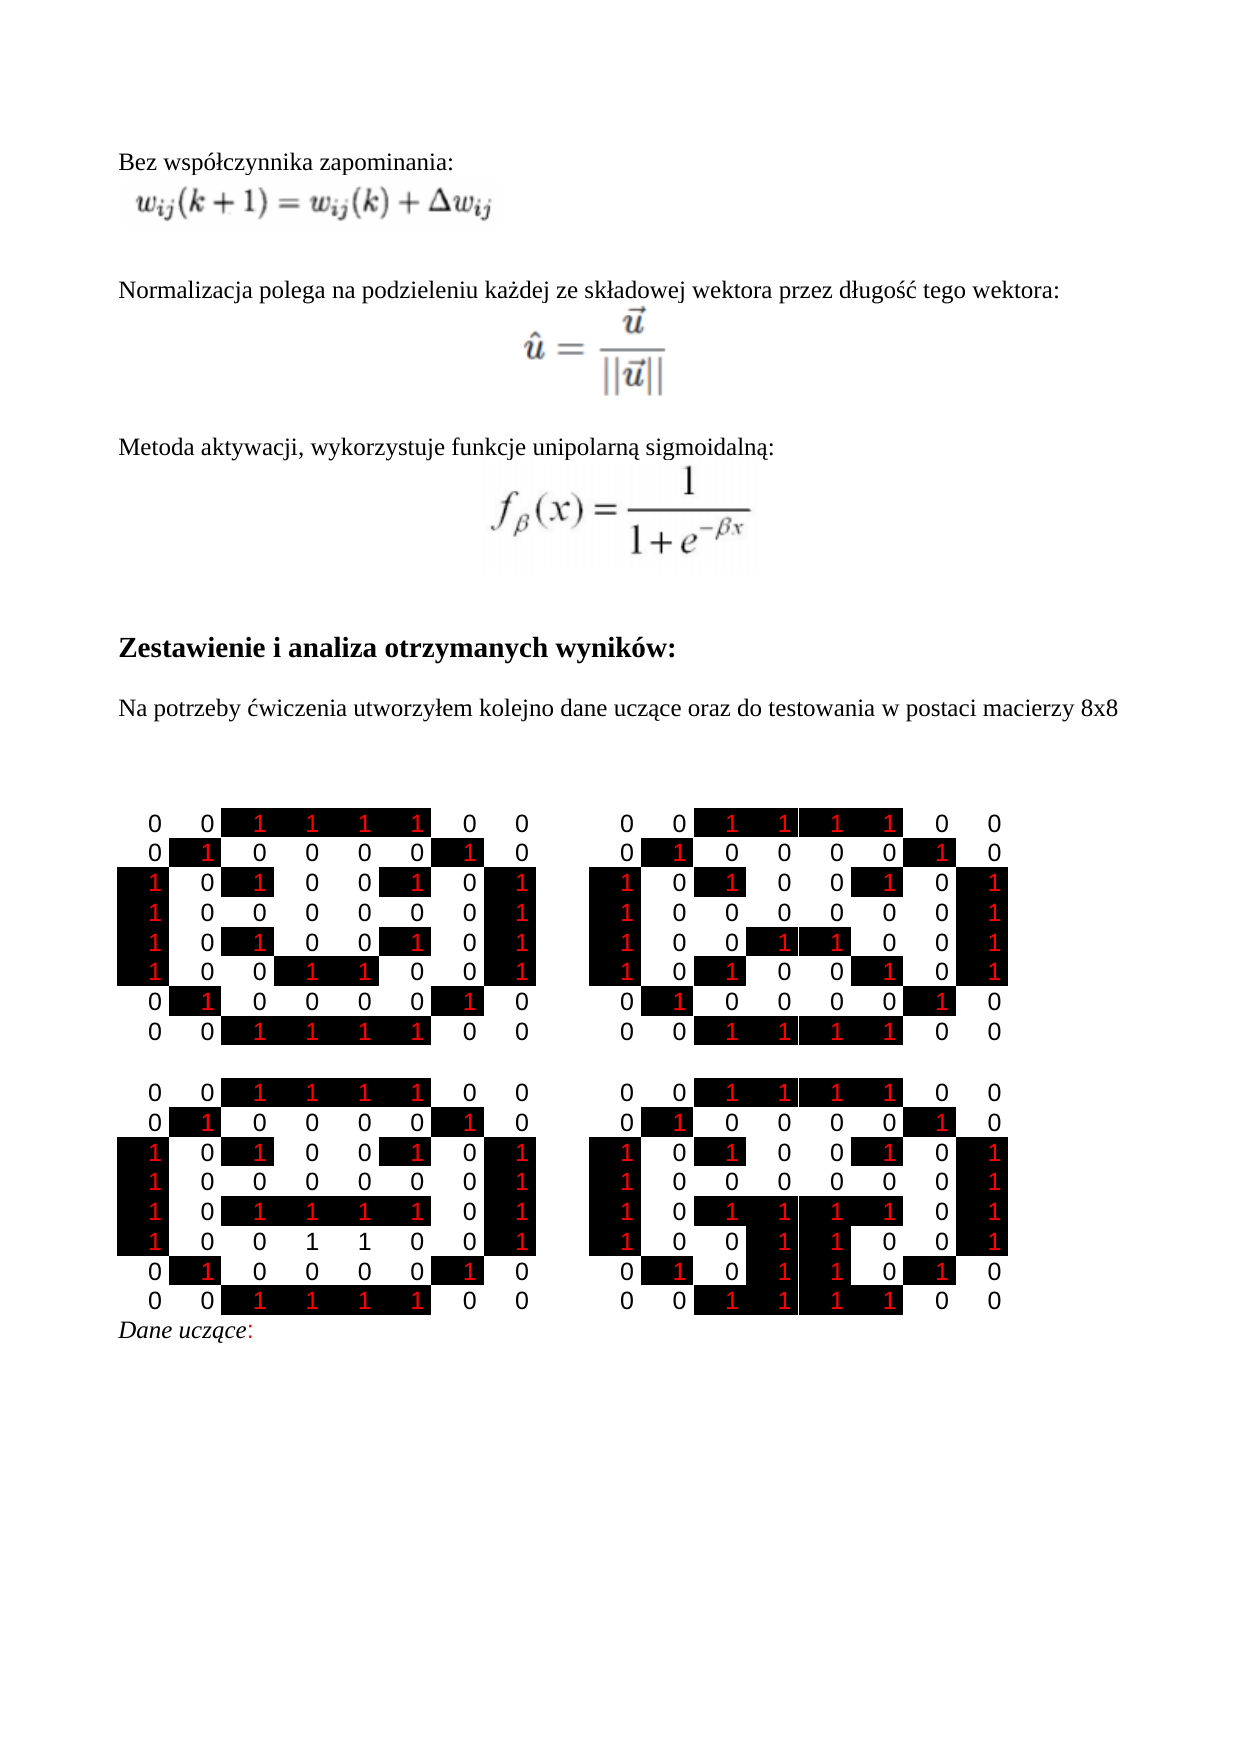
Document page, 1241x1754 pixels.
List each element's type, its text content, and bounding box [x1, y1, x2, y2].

table_cell 0 [903, 1016, 956, 1045]
table_header 0 [589, 808, 641, 837]
table_cell 0 [484, 1107, 536, 1137]
table_cell 1 [851, 1016, 903, 1045]
table_cell 0 [799, 986, 851, 1016]
table_cell 0 [799, 867, 851, 897]
table_cell 0 [641, 1226, 693, 1256]
table_cell [536, 956, 589, 986]
table_cell 0 [956, 1016, 1008, 1045]
table_cell 1 [746, 1196, 798, 1226]
table_cell 1 [589, 897, 641, 927]
table_cell 0 [641, 1196, 693, 1226]
table_cell 0 [903, 956, 956, 986]
table_cell 0 [221, 1166, 274, 1196]
table_cell 1 [484, 927, 536, 956]
table_cell 1 [589, 1137, 641, 1166]
table_header [536, 808, 589, 837]
table_cell 1 [851, 1137, 903, 1166]
table_cell 0 [274, 1137, 326, 1166]
table_cell 0 [221, 956, 274, 986]
table_cell 1 [379, 867, 431, 897]
picture [479, 460, 763, 573]
table_cell 0 [851, 1166, 903, 1196]
table_cell 1 [641, 838, 693, 867]
text Dane uczące: [118, 1315, 1122, 1344]
table_cell 0 [274, 927, 326, 956]
table_cell 0 [746, 956, 798, 986]
table_cell 0 [274, 1107, 326, 1137]
table_cell 0 [641, 1016, 693, 1045]
table_header 1 [326, 808, 379, 837]
table_header 1 [379, 808, 431, 837]
table_header 0 [117, 808, 169, 837]
table_cell 0 [379, 986, 431, 1016]
table_cell 0 [484, 986, 536, 1016]
table_cell 1 [746, 1226, 798, 1256]
table_cell 1 [746, 1256, 798, 1285]
table_cell 1 [221, 1016, 274, 1045]
table_cell 0 [431, 867, 484, 897]
table_cell 1 [851, 956, 903, 986]
table_cell 1 [221, 1196, 274, 1226]
table_cell 0 [851, 897, 903, 927]
table_cell 0 [169, 1166, 221, 1196]
table_cell 1 [221, 927, 274, 956]
table_header 1 [221, 808, 274, 837]
table_header 0 [956, 808, 1008, 837]
table_cell 1 [851, 1078, 903, 1107]
table_cell 1 [326, 1226, 379, 1256]
table_cell [326, 1045, 379, 1075]
table_cell 1 [326, 1196, 379, 1226]
table_cell 1 [589, 867, 641, 897]
table_cell 0 [851, 1226, 903, 1256]
table_cell 0 [799, 897, 851, 927]
table_cell 1 [484, 867, 536, 897]
table_cell [484, 1045, 536, 1075]
table_cell 0 [221, 1256, 274, 1285]
table_cell 0 [799, 1166, 851, 1196]
table_cell 1 [431, 1256, 484, 1285]
table_cell 0 [117, 1285, 169, 1315]
table_cell 1 [484, 1137, 536, 1166]
table_cell 1 [956, 897, 1008, 927]
table_cell 0 [903, 897, 956, 927]
table_cell 0 [694, 1256, 746, 1285]
table_cell 1 [956, 1226, 1008, 1256]
table_cell 0 [431, 897, 484, 927]
table_cell 1 [589, 956, 641, 986]
table_cell 0 [641, 1137, 693, 1166]
table_cell 0 [956, 1256, 1008, 1285]
table_header 0 [169, 808, 221, 837]
picture [121, 175, 509, 237]
table_cell 0 [484, 1016, 536, 1045]
table_cell [799, 1045, 851, 1075]
table_cell 1 [694, 956, 746, 986]
table_cell 0 [117, 986, 169, 1016]
table_header 1 [746, 808, 798, 837]
table_cell 0 [694, 1226, 746, 1256]
table_cell 0 [589, 1256, 641, 1285]
table_cell 0 [641, 927, 693, 956]
table_cell 0 [379, 1166, 431, 1196]
table_cell 1 [589, 1226, 641, 1256]
table_cell 0 [484, 1256, 536, 1285]
table_cell 1 [169, 1107, 221, 1137]
table_cell [431, 1045, 484, 1075]
table_cell [536, 838, 589, 867]
table_cell 0 [956, 1107, 1008, 1137]
table_cell 0 [746, 897, 798, 927]
table_header 0 [431, 808, 484, 837]
table_cell 0 [274, 838, 326, 867]
text Na potrzeby ćwiczenia utworzyłem kolejno dane uczące oraz do testowania w postaci macierzy 8x8 [118, 693, 1122, 722]
table_cell 0 [431, 956, 484, 986]
table_cell 0 [326, 1166, 379, 1196]
table_cell [536, 1078, 589, 1107]
table_cell 1 [484, 1226, 536, 1256]
table_cell 0 [694, 1166, 746, 1196]
table_cell 1 [641, 1107, 693, 1137]
table_cell 1 [799, 1016, 851, 1045]
table_cell 0 [903, 867, 956, 897]
table_cell 0 [903, 1226, 956, 1256]
table_cell 1 [956, 1196, 1008, 1226]
table_cell 1 [956, 927, 1008, 956]
table_cell 1 [484, 956, 536, 986]
table_cell 1 [799, 1226, 851, 1256]
table_cell [956, 1045, 1008, 1075]
table_cell 1 [326, 956, 379, 986]
table_cell 0 [221, 1107, 274, 1137]
table_cell [536, 867, 589, 897]
table_cell 0 [117, 1078, 169, 1107]
table_cell 0 [326, 1256, 379, 1285]
table_cell 0 [326, 897, 379, 927]
table_cell [536, 1196, 589, 1226]
table_cell 0 [221, 1226, 274, 1256]
table_cell 1 [379, 927, 431, 956]
table_cell 1 [694, 1137, 746, 1166]
table_cell 0 [694, 897, 746, 927]
table_cell 0 [484, 1078, 536, 1107]
table_cell [536, 1016, 589, 1045]
table_cell 1 [851, 1196, 903, 1226]
table_cell 1 [117, 1196, 169, 1226]
table_cell 0 [903, 1196, 956, 1226]
table_cell 0 [274, 1256, 326, 1285]
table_cell 0 [169, 927, 221, 956]
table_cell 0 [117, 1016, 169, 1045]
table_cell 1 [379, 1285, 431, 1315]
table_cell 1 [956, 1166, 1008, 1196]
table_cell 1 [379, 1078, 431, 1107]
table_cell 1 [117, 897, 169, 927]
table_cell 0 [326, 986, 379, 1016]
table_cell 0 [431, 1285, 484, 1315]
table_cell 1 [799, 1196, 851, 1226]
table_cell 1 [694, 1078, 746, 1107]
table_header 1 [851, 808, 903, 837]
table_cell 0 [431, 1226, 484, 1256]
table_cell 1 [694, 867, 746, 897]
table_cell 0 [851, 986, 903, 1016]
picture [482, 303, 761, 432]
table_cell 1 [379, 1196, 431, 1226]
table_cell 1 [903, 986, 956, 1016]
table_cell 1 [956, 956, 1008, 986]
table_cell 1 [589, 1166, 641, 1196]
table_cell 1 [799, 1078, 851, 1107]
table_cell 0 [431, 1166, 484, 1196]
table_cell 0 [274, 867, 326, 897]
table_cell 0 [956, 1285, 1008, 1315]
table_cell 0 [326, 867, 379, 897]
table_cell 0 [694, 838, 746, 867]
table_cell 0 [746, 867, 798, 897]
table_header 1 [274, 808, 326, 837]
table_cell 0 [903, 1166, 956, 1196]
table_cell 0 [641, 1166, 693, 1196]
table_cell 0 [694, 1107, 746, 1137]
table_cell 0 [694, 927, 746, 956]
table_cell 1 [903, 1107, 956, 1137]
table_cell 0 [274, 1166, 326, 1196]
table_cell 1 [746, 927, 798, 956]
table_cell 0 [326, 838, 379, 867]
table_cell 0 [851, 1107, 903, 1137]
table_cell 0 [274, 897, 326, 927]
table_cell 0 [956, 1078, 1008, 1107]
table_cell 0 [641, 956, 693, 986]
table_header 0 [903, 808, 956, 837]
table_cell 0 [431, 1137, 484, 1166]
table_cell 0 [117, 838, 169, 867]
table_cell 1 [851, 1285, 903, 1315]
table_cell 1 [799, 927, 851, 956]
table_cell 0 [799, 1137, 851, 1166]
table_cell 1 [799, 1256, 851, 1285]
table_cell 0 [221, 986, 274, 1016]
table_cell 0 [117, 1107, 169, 1137]
table_cell [169, 1045, 221, 1075]
table_cell 1 [274, 1285, 326, 1315]
table_cell 0 [589, 1078, 641, 1107]
table_cell 1 [589, 1196, 641, 1226]
table_cell [536, 1137, 589, 1166]
table_cell 1 [484, 1166, 536, 1196]
table_cell 1 [484, 1196, 536, 1226]
table_cell 0 [379, 956, 431, 986]
table_cell 1 [746, 1016, 798, 1045]
table_cell 1 [746, 1078, 798, 1107]
table_cell 0 [956, 838, 1008, 867]
table_cell 0 [221, 897, 274, 927]
table_cell 1 [274, 1016, 326, 1045]
table_cell 0 [589, 1016, 641, 1045]
table_header 0 [484, 808, 536, 837]
table_cell 1 [117, 1226, 169, 1256]
table_cell 1 [799, 1285, 851, 1315]
table_cell 1 [169, 838, 221, 867]
table_cell 0 [221, 838, 274, 867]
table_cell 0 [903, 1137, 956, 1166]
table_cell 0 [169, 956, 221, 986]
table_cell 1 [851, 867, 903, 897]
table_cell 0 [903, 927, 956, 956]
table_cell 0 [641, 867, 693, 897]
table_cell 0 [117, 1256, 169, 1285]
table_cell 0 [326, 1107, 379, 1137]
table_cell 1 [956, 1137, 1008, 1166]
table_cell 1 [903, 1256, 956, 1285]
table_cell 1 [589, 927, 641, 956]
table_header 0 [641, 808, 693, 837]
table_cell 0 [799, 838, 851, 867]
table_cell 0 [169, 1137, 221, 1166]
table_cell 0 [484, 838, 536, 867]
text Normalizacja polega na podzieleniu każdej ze składowej wektora przez długość tego wektora: [118, 275, 1122, 304]
table_cell 1 [117, 1166, 169, 1196]
table_header 1 [694, 808, 746, 837]
table_cell 0 [746, 1107, 798, 1137]
table_cell 1 [694, 1016, 746, 1045]
table_cell 1 [274, 956, 326, 986]
table_cell 1 [379, 1137, 431, 1166]
table_cell 1 [117, 867, 169, 897]
table_cell 1 [431, 986, 484, 1016]
table_cell [274, 1045, 326, 1075]
table_cell 0 [903, 1285, 956, 1315]
table_cell 1 [956, 867, 1008, 897]
table_cell 1 [221, 867, 274, 897]
table_cell 1 [221, 1078, 274, 1107]
table_cell 0 [956, 986, 1008, 1016]
table_cell 1 [117, 956, 169, 986]
table_cell [536, 1285, 589, 1315]
table_cell 0 [379, 1226, 431, 1256]
table_cell [536, 897, 589, 927]
table_cell 0 [431, 1078, 484, 1107]
table_cell 1 [431, 1107, 484, 1137]
table_cell 0 [379, 1107, 431, 1137]
table_cell [536, 1226, 589, 1256]
table_cell 1 [221, 1137, 274, 1166]
table_cell 1 [274, 1196, 326, 1226]
table_cell 1 [326, 1016, 379, 1045]
table_cell [379, 1045, 431, 1075]
table_cell 0 [326, 927, 379, 956]
table_cell 0 [641, 1285, 693, 1315]
table_cell 0 [379, 1256, 431, 1285]
table_cell 0 [851, 927, 903, 956]
table_cell 0 [589, 838, 641, 867]
table_cell 0 [746, 1137, 798, 1166]
table_cell 0 [851, 1256, 903, 1285]
table_cell 0 [274, 986, 326, 1016]
table_cell 0 [379, 897, 431, 927]
table_cell 1 [379, 1016, 431, 1045]
table_cell 0 [169, 1226, 221, 1256]
table_cell 0 [431, 1016, 484, 1045]
table_cell 0 [169, 897, 221, 927]
table_cell [641, 1045, 693, 1075]
table_cell 0 [326, 1137, 379, 1166]
table_cell 0 [484, 1285, 536, 1315]
table_cell [536, 1045, 589, 1075]
table_cell 1 [117, 927, 169, 956]
table_cell [694, 1045, 746, 1075]
table_cell 0 [746, 986, 798, 1016]
table_cell 1 [221, 1285, 274, 1315]
table_cell 1 [641, 1256, 693, 1285]
table_cell 0 [589, 986, 641, 1016]
table_cell 1 [274, 1078, 326, 1107]
table_cell 0 [169, 1078, 221, 1107]
table_cell 1 [274, 1226, 326, 1256]
text Bez współczynnika zapominania: [118, 147, 1122, 176]
table_cell 0 [746, 838, 798, 867]
table_cell [117, 1045, 169, 1075]
table_cell 0 [169, 867, 221, 897]
table_cell 1 [117, 1137, 169, 1166]
table_cell [536, 927, 589, 956]
table_cell 0 [641, 897, 693, 927]
table_cell 1 [484, 897, 536, 927]
table_cell [536, 1256, 589, 1285]
table_cell [746, 1045, 798, 1075]
table_cell 1 [746, 1285, 798, 1315]
table_cell 0 [589, 1107, 641, 1137]
table_cell 1 [169, 1256, 221, 1285]
table_cell 0 [379, 838, 431, 867]
table_cell 0 [641, 1078, 693, 1107]
table_cell 0 [169, 1016, 221, 1045]
table_cell 1 [694, 1196, 746, 1226]
table_cell 0 [694, 986, 746, 1016]
table_cell 1 [903, 838, 956, 867]
table_cell 0 [903, 1078, 956, 1107]
text Metoda aktywacji, wykorzystuje funkcje unipolarną sigmoidalną: [118, 432, 1122, 461]
table_cell 0 [431, 927, 484, 956]
table_cell [903, 1045, 956, 1075]
table_cell [536, 986, 589, 1016]
table_cell [589, 1045, 641, 1075]
table_cell 1 [431, 838, 484, 867]
table_cell 0 [746, 1166, 798, 1196]
table_cell 0 [799, 956, 851, 986]
table_header 1 [799, 808, 851, 837]
table_cell 0 [799, 1107, 851, 1137]
table_cell 0 [851, 838, 903, 867]
table_cell [851, 1045, 903, 1075]
table_cell [536, 1166, 589, 1196]
table_cell 0 [431, 1196, 484, 1226]
table_cell 1 [169, 986, 221, 1016]
table_cell [536, 1107, 589, 1137]
table_cell 0 [169, 1285, 221, 1315]
table_cell 1 [326, 1285, 379, 1315]
table_cell 1 [326, 1078, 379, 1107]
table_cell 1 [694, 1285, 746, 1315]
text Zestawienie i analiza otrzymanych wyników: [118, 631, 1122, 664]
table_cell 0 [169, 1196, 221, 1226]
table_cell 1 [641, 986, 693, 1016]
table_cell [221, 1045, 274, 1075]
table_cell 0 [589, 1285, 641, 1315]
